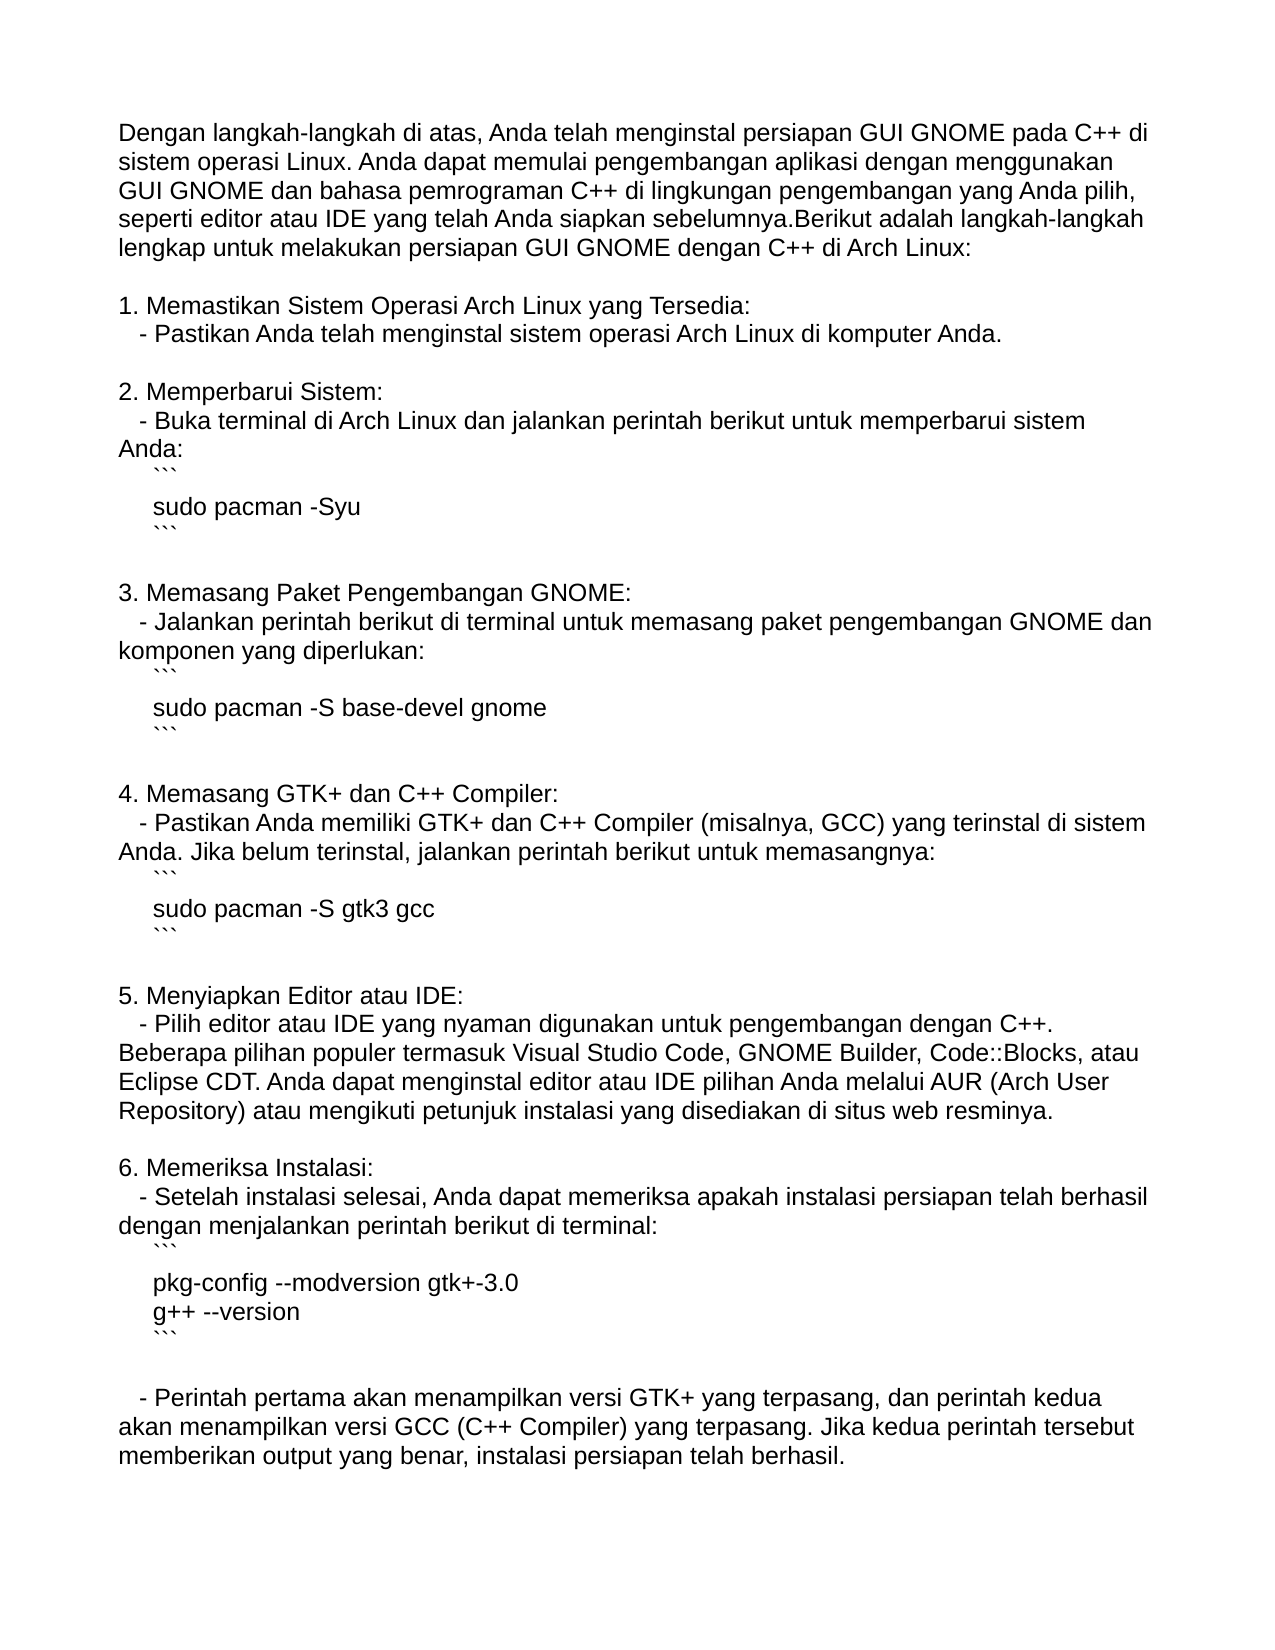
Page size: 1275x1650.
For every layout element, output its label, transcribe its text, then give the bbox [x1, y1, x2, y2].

text 2. Memperbarui Sistem: [118, 377, 1157, 406]
text - Buka terminal di Arch Linux dan jalankan perintah berikut untuk memperbarui sistem Anda: [118, 406, 1157, 463]
text ``` [118, 866, 1157, 894]
text - Perintah pertama akan menampilkan versi GTK+ yang terpasang, dan perintah kedua akan menampilkan versi GCC (C++ Compiler) yang terpasang. Jika kedua perintah tersebut memberikan output yang benar, instalasi persiapan telah berhasil. [118, 1383, 1157, 1469]
text - Jalankan perintah berikut di terminal untuk memasang paket pengembangan GNOME dan komponen yang diperlukan: [118, 607, 1157, 664]
text - Pastikan Anda memiliki GTK+ dan C++ Compiler (misalnya, GCC) yang terinstal di sistem Anda. Jika belum terinstal, jalankan perintah berikut untuk memasangnya: [118, 808, 1157, 866]
text sudo pacman -S gtk3 gcc [118, 894, 1157, 923]
text 5. Menyiapkan Editor atau IDE: [118, 981, 1157, 1009]
text sudo pacman -Syu [118, 492, 1157, 521]
text sudo pacman -S base-devel gnome [118, 693, 1157, 722]
text ``` [118, 923, 1157, 952]
text 1. Memastikan Sistem Operasi Arch Linux yang Tersedia: [118, 291, 1157, 319]
text 3. Memasang Paket Pengembangan GNOME: [118, 578, 1157, 607]
text - Pilih editor atau IDE yang nyaman digunakan untuk pengembangan dengan C++. Beberapa pilihan populer termasuk Visual Studio Code, GNOME Builder, Code::Blocks, atau Eclipse CDT. Anda dapat menginstal editor atau IDE pilihan Anda melalui AUR (Arch User Repository) atau mengikuti petunjuk instalasi yang disediakan di situs web resminya. [118, 1009, 1157, 1124]
text ``` [118, 521, 1157, 549]
text 6. Memeriksa Instalasi: [118, 1153, 1157, 1182]
text ``` [118, 1326, 1157, 1354]
text ``` [118, 1239, 1157, 1268]
text pkg-config --modversion gtk+-3.0 [118, 1268, 1157, 1297]
text Dengan langkah-langkah di atas, Anda telah menginstal persiapan GUI GNOME pada C++ di sistem operasi Linux. Anda dapat memulai pengembangan aplikasi dengan menggunakan GUI GNOME dan bahasa pemrograman C++ di lingkungan pengembangan yang Anda pilih, seperti editor atau IDE yang telah Anda siapkan sebelumnya.Berikut adalah langkah-langkah lengkap untuk melakukan persiapan GUI GNOME dengan C++ di Arch Linux: [118, 118, 1157, 262]
text - Pastikan Anda telah menginstal sistem operasi Arch Linux di komputer Anda. [118, 319, 1157, 348]
text - Setelah instalasi selesai, Anda dapat memeriksa apakah instalasi persiapan telah berhasil dengan menjalankan perintah berikut di terminal: [118, 1182, 1157, 1239]
text g++ --version [118, 1297, 1157, 1326]
text 4. Memasang GTK+ dan C++ Compiler: [118, 779, 1157, 808]
text ``` [118, 722, 1157, 751]
text ``` [118, 463, 1157, 492]
text ``` [118, 664, 1157, 693]
